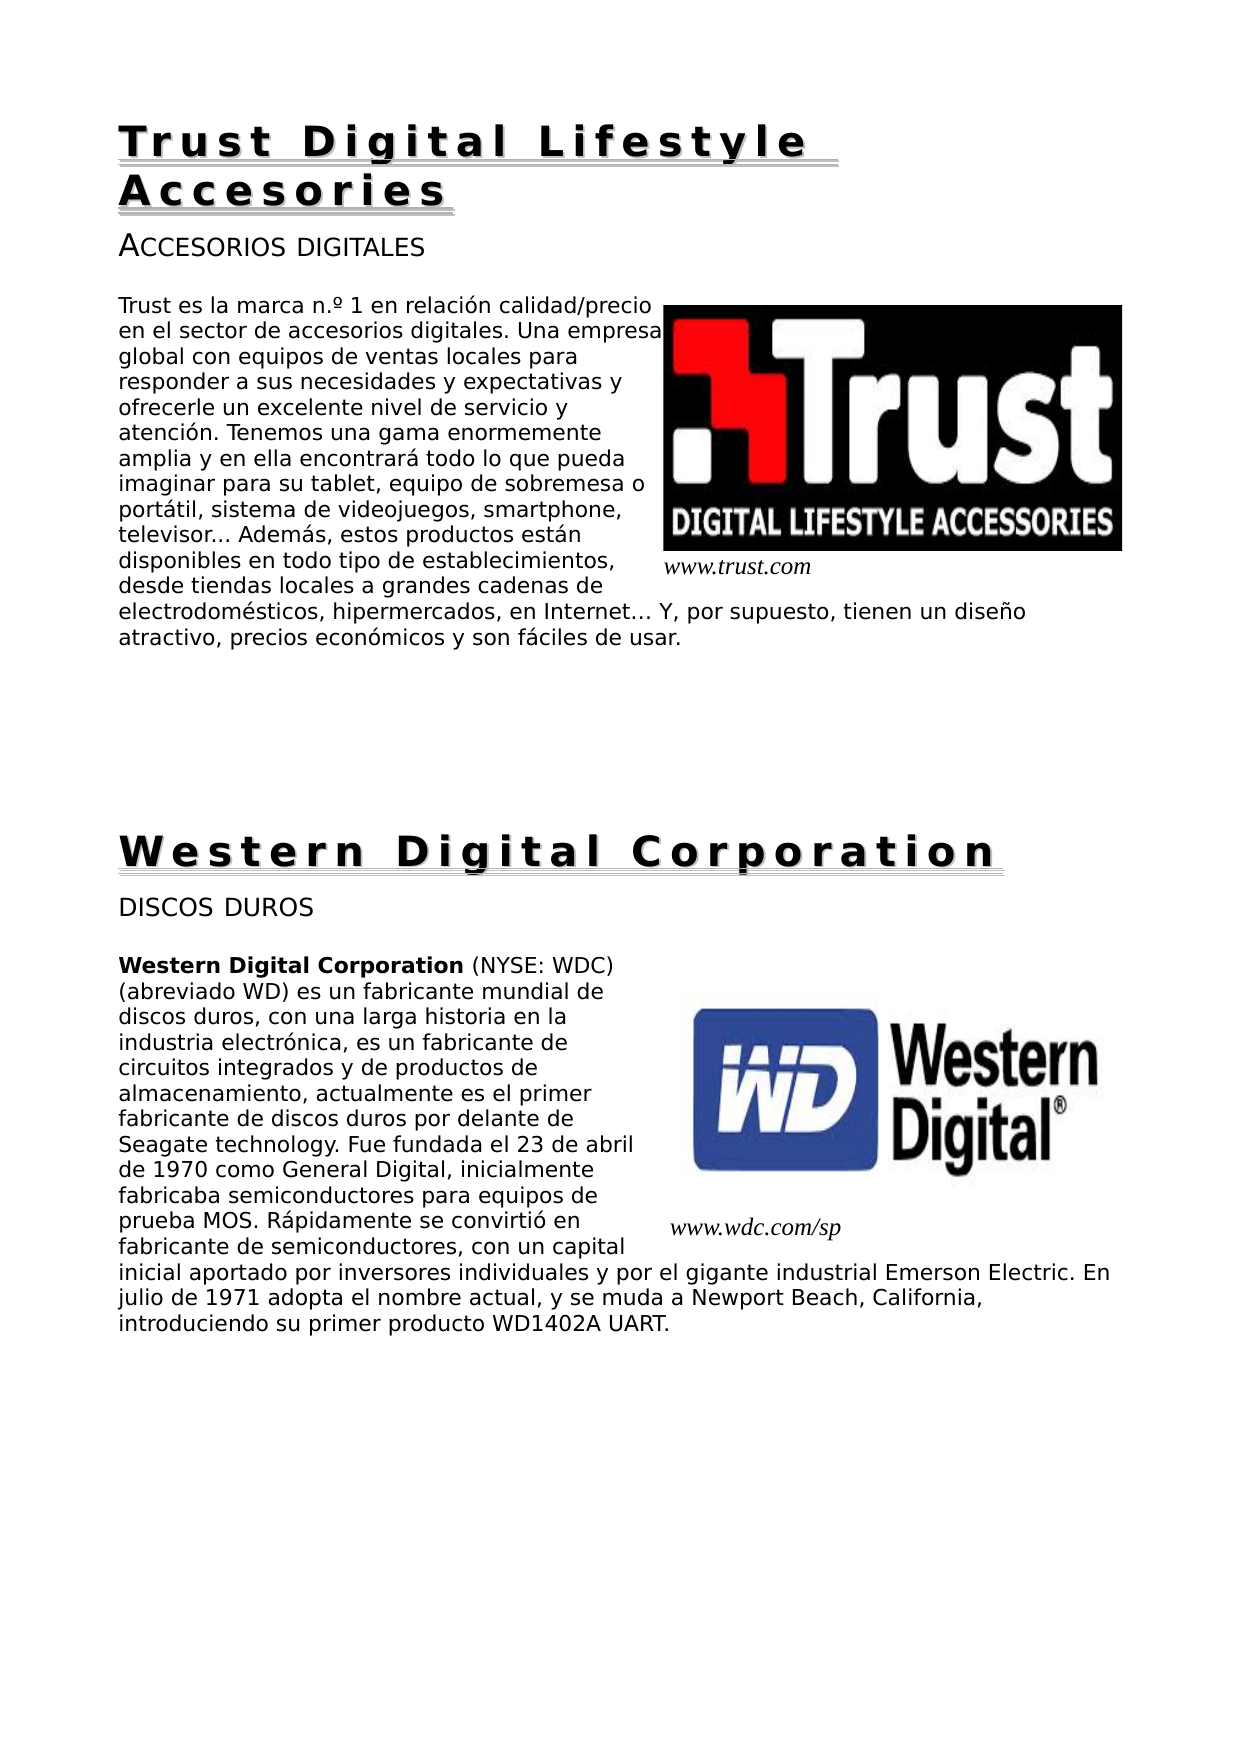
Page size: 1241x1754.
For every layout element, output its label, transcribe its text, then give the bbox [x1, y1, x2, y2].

picture [663, 305, 1123, 551]
text Trust es la marca n.º 1 en relación calidad/precio en el sector de accesorios digitales. Una empresa global con equipos de ventas locales para responder a sus necesidades y expectativas y ofrecerle un excelente nivel de servicio y atención. Tenemos una gama enormemente amplia y en ella encontrará todo lo que pueda imaginar para su tablet, equipo de sobremesa o portátil, sistema de videojuegos, smartphone, televisor... Además, estos productos están disponibles en todo tipo de establecimientos, desde tiendas locales a grandes cadenas de electrodomésticos, hipermercados, en Internet… Y, por supuesto, tienen un diseño atractivo, precios económicos y son fáciles de usar. [118, 293, 1122, 650]
text Trust Digital lifestyle Accesories [118, 118, 1122, 215]
text Accesorios digitales [118, 227, 1122, 263]
text www.trust.com [663, 551, 1122, 580]
text Western Digital Corporation (NYSE: WDC) (abreviado WD) es un fabricante mundial de discos duros, con una larga historia en la industria electrónica, es un fabricante de circuitos integrados y de productos de almacenamiento, actualmente es el primer fabricante de discos duros por delante de Seagate technology. Fue fundada el 23 de abril de 1970 como General Digital, inicialmente fabricaba semiconductores para equipos de prueba MOS. Rápidamente se convirtió en fabricante de semiconductores, con un capital inicial aportado por inversores individuales y por el gigante industrial Emerson Electric. En julio de 1971 adopta el nombre actual, y se muda a Newport Beach, California, introduciendo su primer producto WD1402A UART. [118, 953, 1122, 1336]
picture [663, 966, 1123, 1212]
text discos duros [118, 888, 1122, 924]
text www.wdc.com/sp [663, 1212, 1122, 1240]
text Western Digital corporation [118, 827, 1122, 876]
